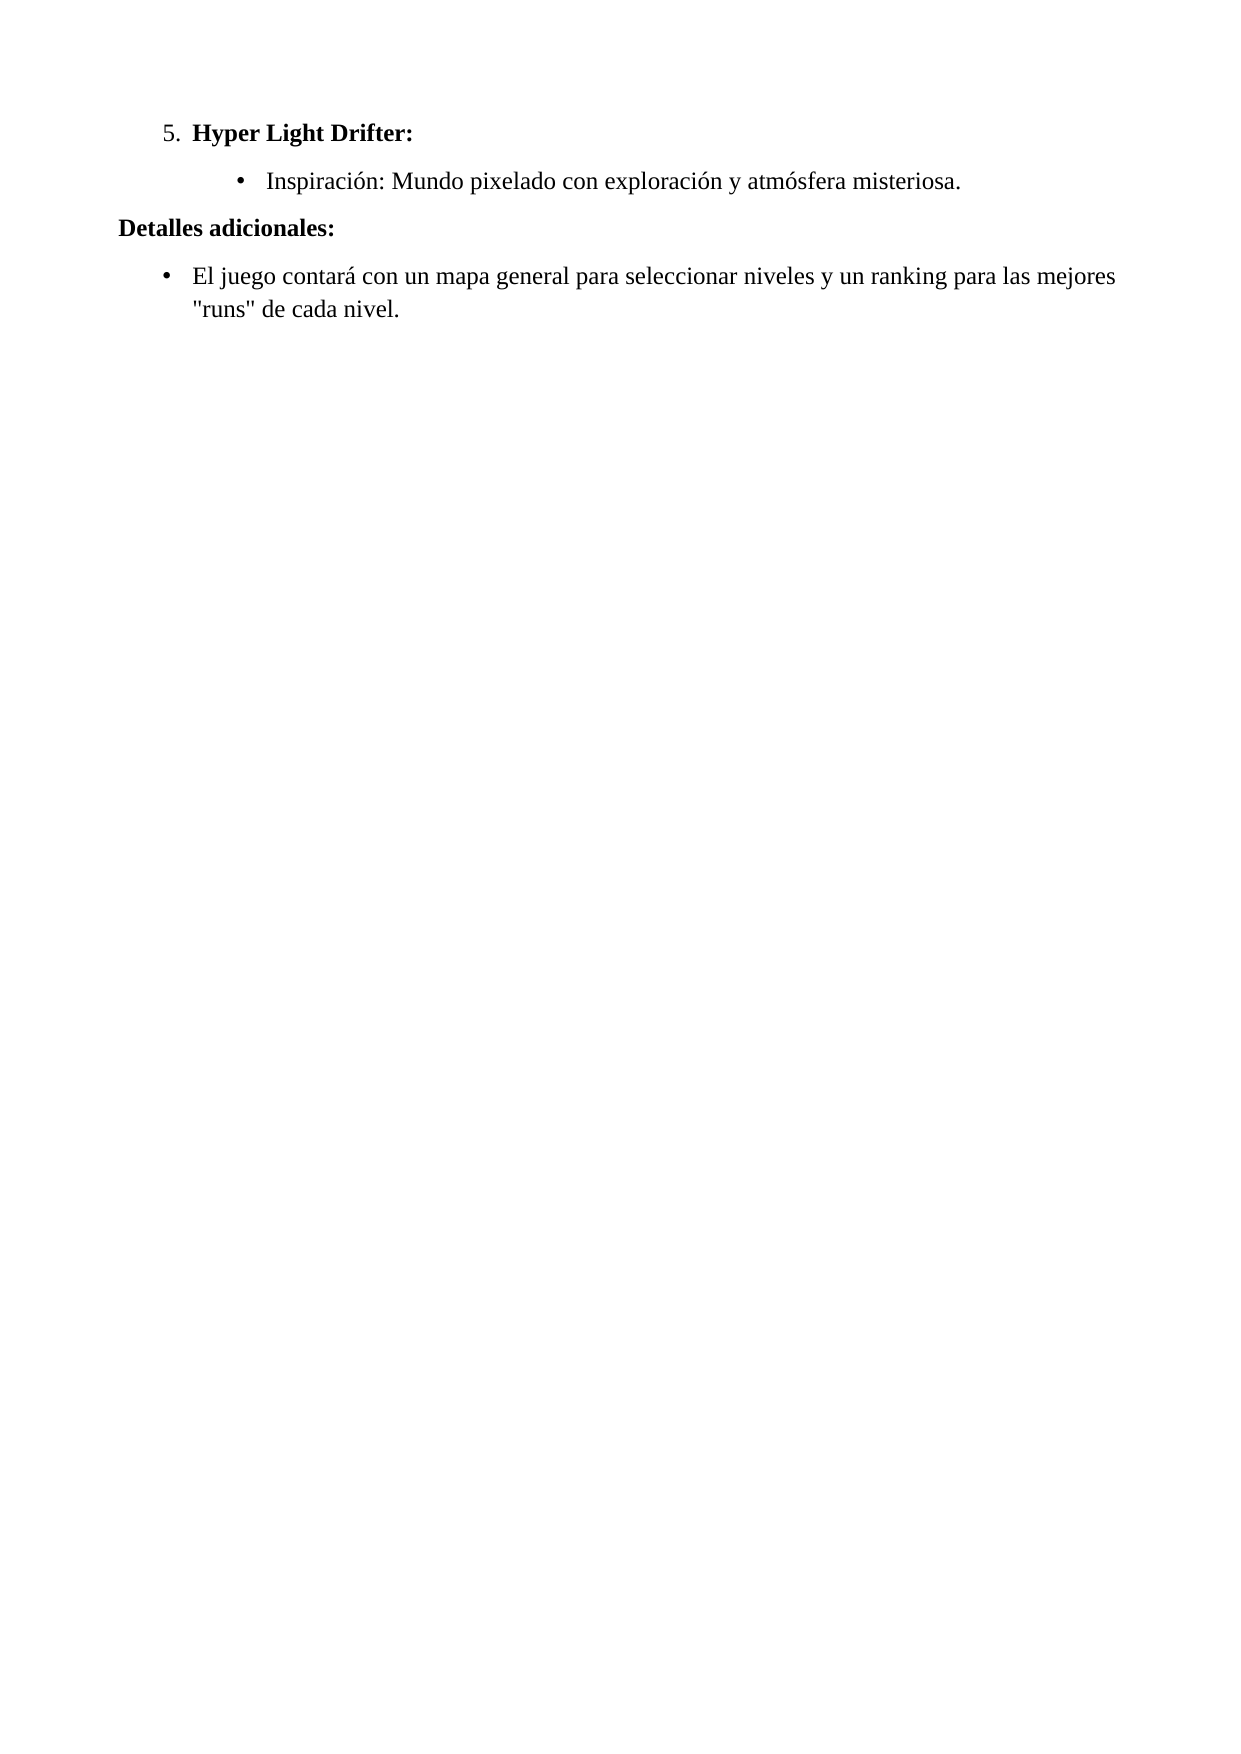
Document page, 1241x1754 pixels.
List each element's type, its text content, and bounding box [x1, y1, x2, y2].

list El juego contará con un mapa general para seleccionar niveles y un ranking para las mejores "runs" de cada nivel. [162, 261, 1122, 323]
list Hyper Light Drifter: [162, 118, 1122, 147]
text Detalles adicionales: [118, 213, 1122, 242]
list Inspiración: Mundo pixelado con exploración y atmósfera misteriosa. [236, 166, 1122, 194]
